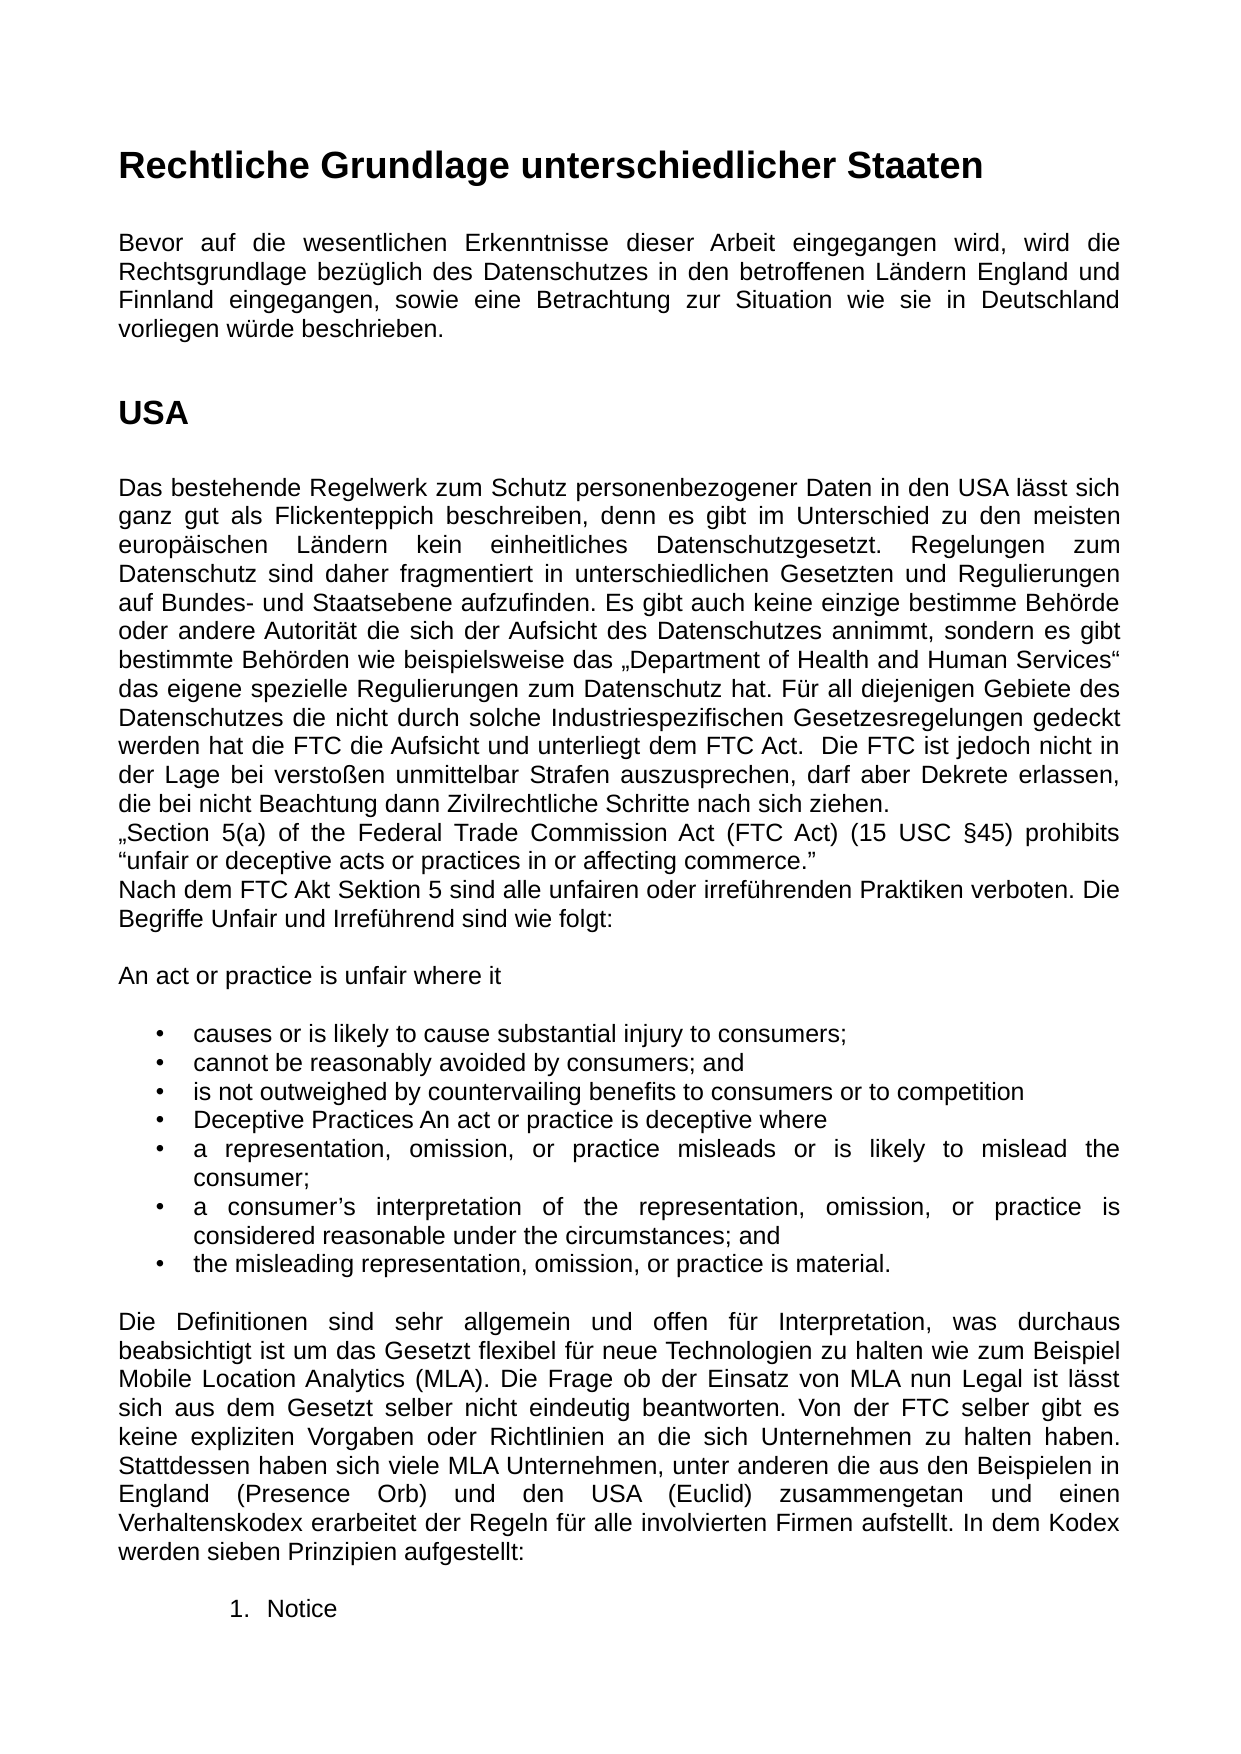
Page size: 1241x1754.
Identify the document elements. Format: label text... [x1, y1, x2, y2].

list a representation, omission, or practice misleads or is likely to mislead the consumer; [156, 1134, 1122, 1192]
list a consumer’s interpretation of the representation, omission, or practice is considered reasonable under the circumstances; and [156, 1192, 1122, 1249]
text Das bestehende Regelwerk zum Schutz personenbezogener Daten in den USA lässt sich ganz gut als Flickenteppich beschreiben, denn es gibt im Unterschied zu den meisten europäischen Ländern kein einheitliches Datenschutzgesetzt. Regelungen zum Datenschutz sind daher fragmentiert in unterschiedlichen Gesetzten und Regulierungen auf Bundes- und Staatsebene aufzufinden. Es gibt auch keine einzige bestimme Behörde oder andere Autorität die sich der Aufsicht des Datenschutzes annimmt, sondern es gibt bestimmte Behörden wie beispielsweise das „Department of Health and Human Services“ das eigene spezielle Regulierungen zum Datenschutz hat. Für all diejenigen Gebiete des Datenschutzes die nicht durch solche Industriespezifischen Gesetzesregelungen gedeckt werden hat die FTC die Aufsicht und unterliegt dem FTC Act. Die FTC ist jedoch nicht in der Lage bei verstoßen unmittelbar Strafen auszusprechen, darf aber Dekrete erlassen, die bei nicht Beachtung dann Zivilrechtliche Schritte nach sich ziehen. [118, 472, 1122, 817]
list is not outweighed by countervailing benefits to consumers or to competition [156, 1076, 1122, 1105]
list Deceptive Practices An act or practice is deceptive where [156, 1105, 1122, 1134]
subtitle USA [118, 393, 1122, 431]
text Nach dem FTC Akt Sektion 5 sind alle unfairen oder irreführenden Praktiken verboten. Die Begriffe Unfair und Irreführend sind wie folgt: [118, 875, 1122, 932]
text An act or practice is unfair where it [118, 961, 1122, 990]
list Notice [229, 1594, 1122, 1623]
list the misleading representation, omission, or practice is material. [156, 1249, 1122, 1278]
list causes or is likely to cause substantial injury to consumers; [156, 1019, 1122, 1048]
text Bevor auf die wesentlichen Erkenntnisse dieser Arbeit eingegangen wird, wird die Rechtsgrundlage bezüglich des Datenschutzes in den betroffenen Ländern England und Finnland eingegangen, sowie eine Betrachtung zur Situation wie sie in Deutschland vorliegen würde beschrieben. [118, 228, 1122, 343]
list cannot be reasonably avoided by consumers; and [156, 1048, 1122, 1076]
text Die Definitionen sind sehr allgemein und offen für Interpretation, was durchaus beabsichtigt ist um das Gesetzt flexibel für neue Technologien zu halten wie zum Beispiel Mobile Location Analytics (MLA). Die Frage ob der Einsatz von MLA nun Legal ist lässt sich aus dem Gesetzt selber nicht eindeutig beantworten. Von der FTC selber gibt es keine expliziten Vorgaben oder Richtlinien an die sich Unternehmen zu halten haben. Stattdessen haben sich viele MLA Unternehmen, unter anderen die aus den Beispielen in England (Presence Orb) und den USA (Euclid) zusammengetan und einen Verhaltenskodex erarbeitet der Regeln für alle involvierten Firmen aufstellt. In dem Kodex werden sieben Prinzipien aufgestellt: [118, 1307, 1122, 1566]
text „Section 5(a) of the Federal Trade Commission Act (FTC Act) (15 USC §45) prohibits “unfair or deceptive acts or practices in or affecting commerce.” [118, 817, 1122, 875]
subtitle Rechtliche Grundlage unterschiedlicher Staaten [118, 143, 1122, 187]
